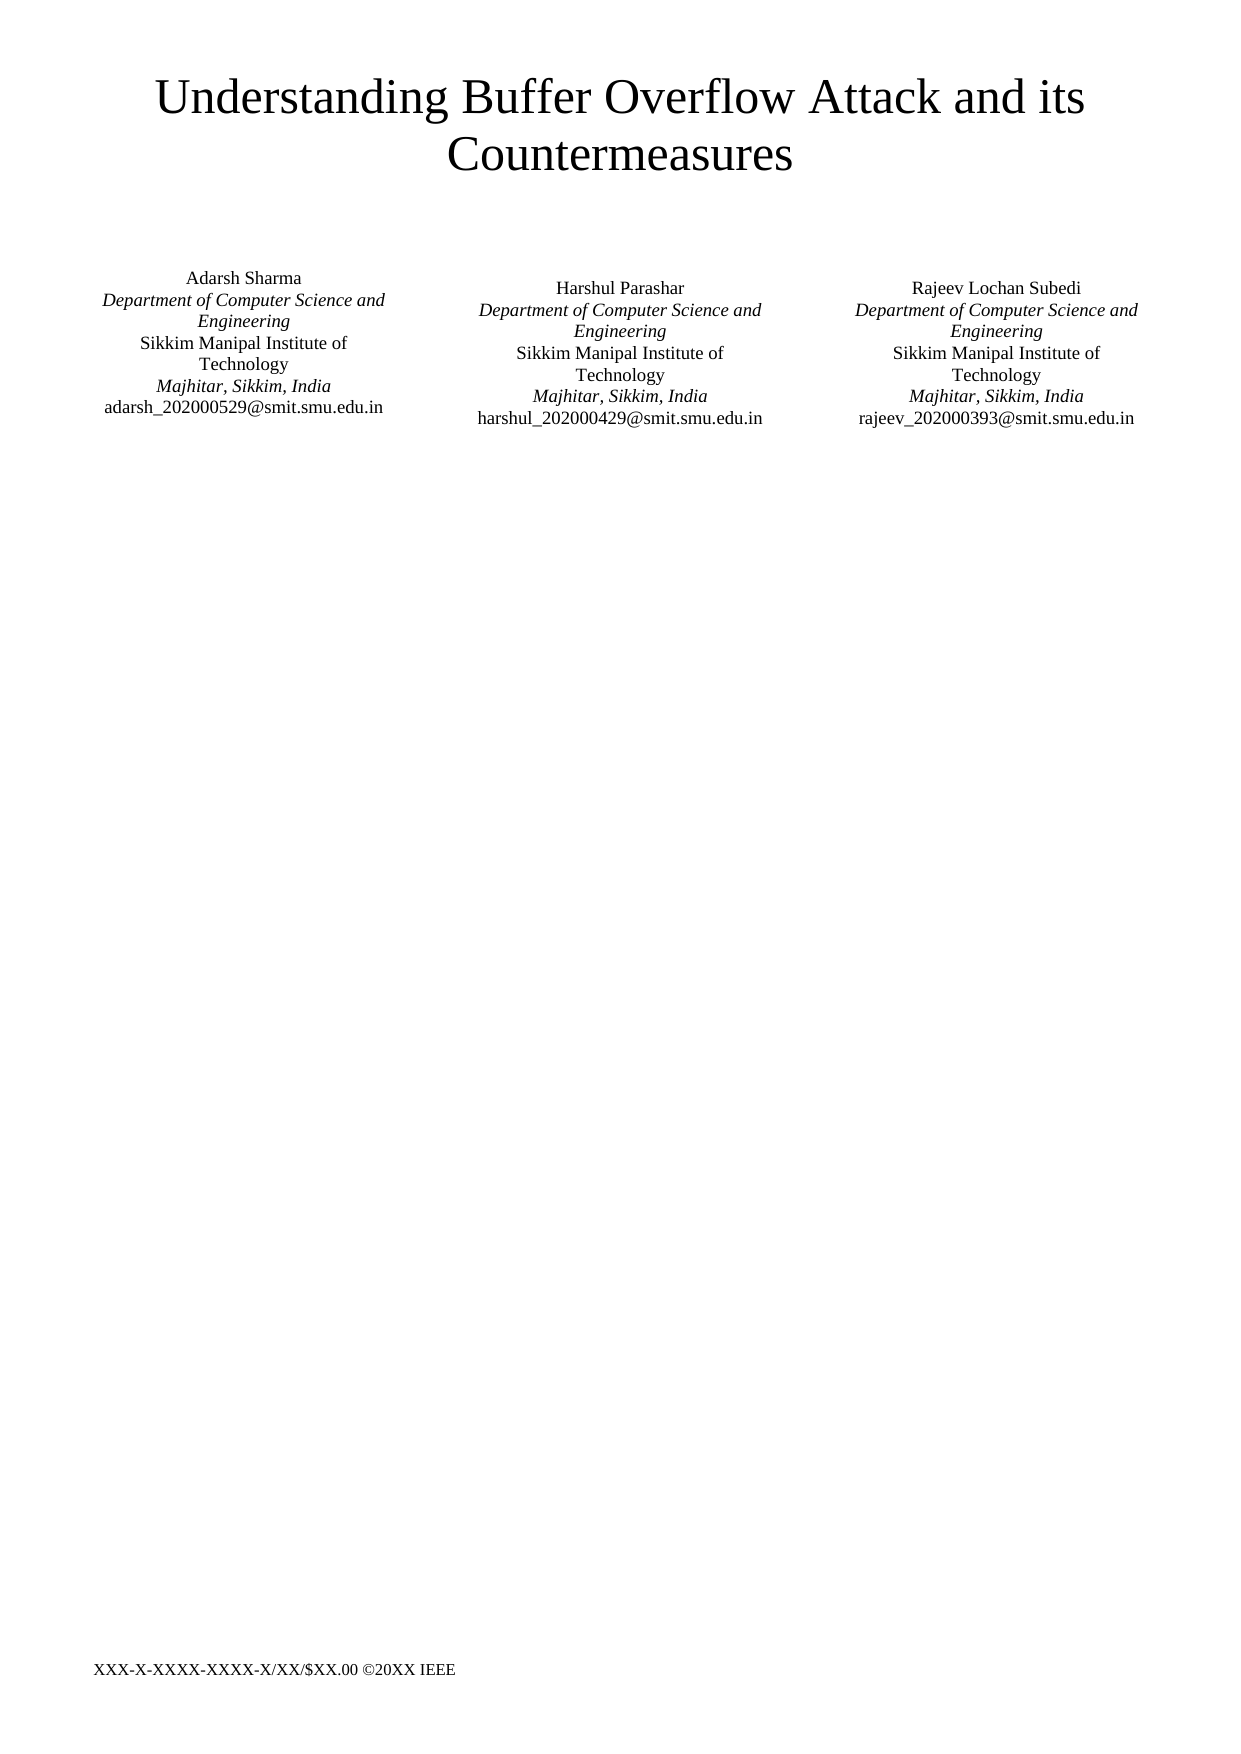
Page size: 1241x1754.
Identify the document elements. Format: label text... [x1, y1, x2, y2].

text Harshul Parashar Department of Computer Science and Engineering Sikkim Manipal Institute of Technology Majhitar, Sikkim, India harshul_202000429@smit.smu.edu.in [469, 277, 771, 428]
text Adarsh Sharma Department of Computer Science and Engineering Sikkim Manipal Institute of Technology Majhitar, Sikkim, India adarsh_202000529@smit.smu.edu.in [93, 267, 394, 418]
text Rajeev Lochan Subedi Department of Computer Science and Engineering Sikkim Manipal Institute of Technology Majhitar, Sikkim, India rajeev_202000393@smit.smu.edu.in [846, 277, 1147, 428]
title Understanding Buffer Overflow Attack and its Countermeasures [93, 67, 1147, 182]
